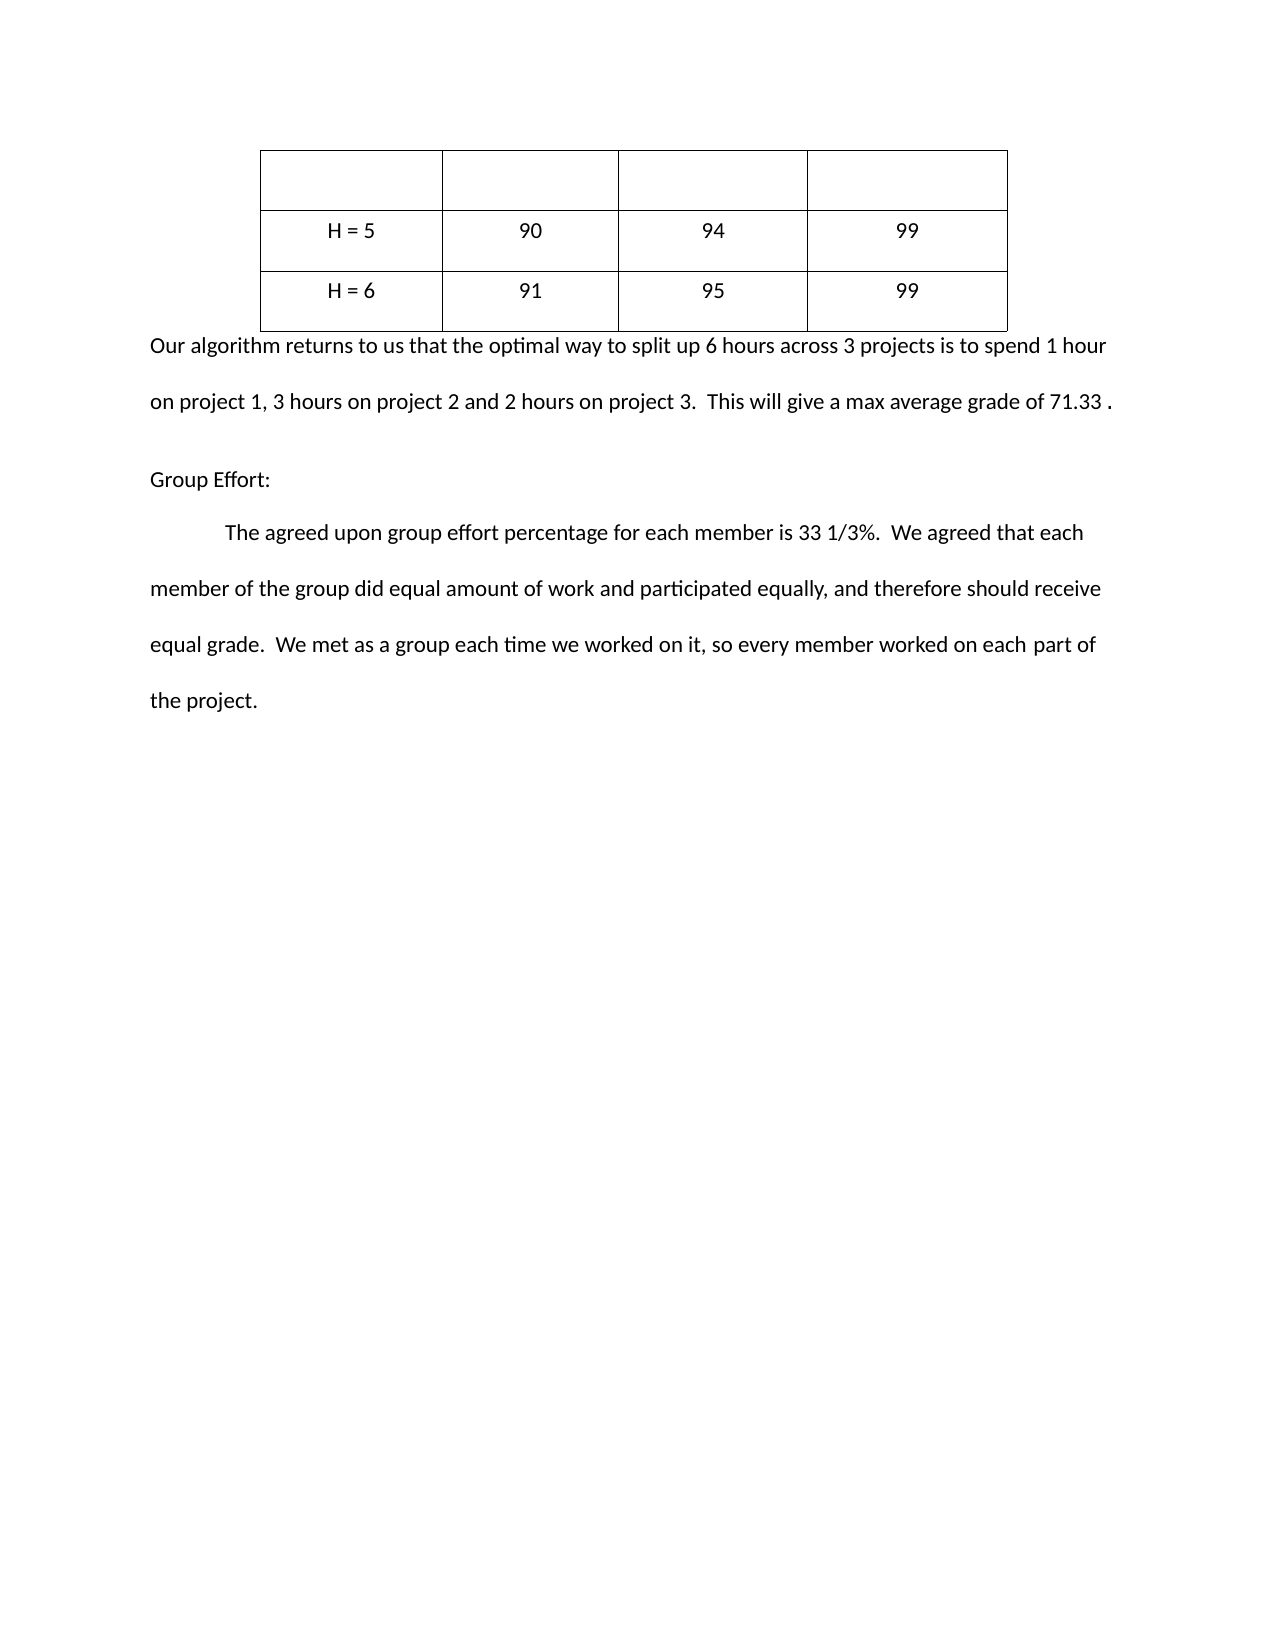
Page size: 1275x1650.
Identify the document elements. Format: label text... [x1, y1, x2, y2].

table_cell [808, 151, 1007, 210]
table_cell 99 [808, 272, 1007, 331]
table_cell H = 5 [261, 211, 442, 271]
table_cell [619, 151, 807, 210]
table_cell 94 [619, 211, 807, 271]
table_cell [443, 151, 618, 210]
table_cell 95 [619, 272, 807, 331]
text Our algorithm returns to us that the optimal way to split up 6 hours across 3 projects is to spend 1 hour on project 1, 3 hours on project 2 and 2 hours on project 3. This will give a max average grade of 71.33. [150, 331, 1125, 416]
table_cell [261, 151, 442, 210]
table_cell 91 [443, 272, 618, 331]
table_cell H = 6 [261, 272, 442, 331]
table_cell 99 [808, 211, 1007, 271]
text The agreed upon group effort percentage for each member is 33 1/3%. We agreed that each member of the group did equal amount of work and participated equally, and therefore should receive equal grade. We met as a group each time we worked on it, so every member worked on each part of the project. [150, 518, 1125, 714]
table_cell 90 [443, 211, 618, 271]
text Group Effort: [150, 465, 1125, 493]
